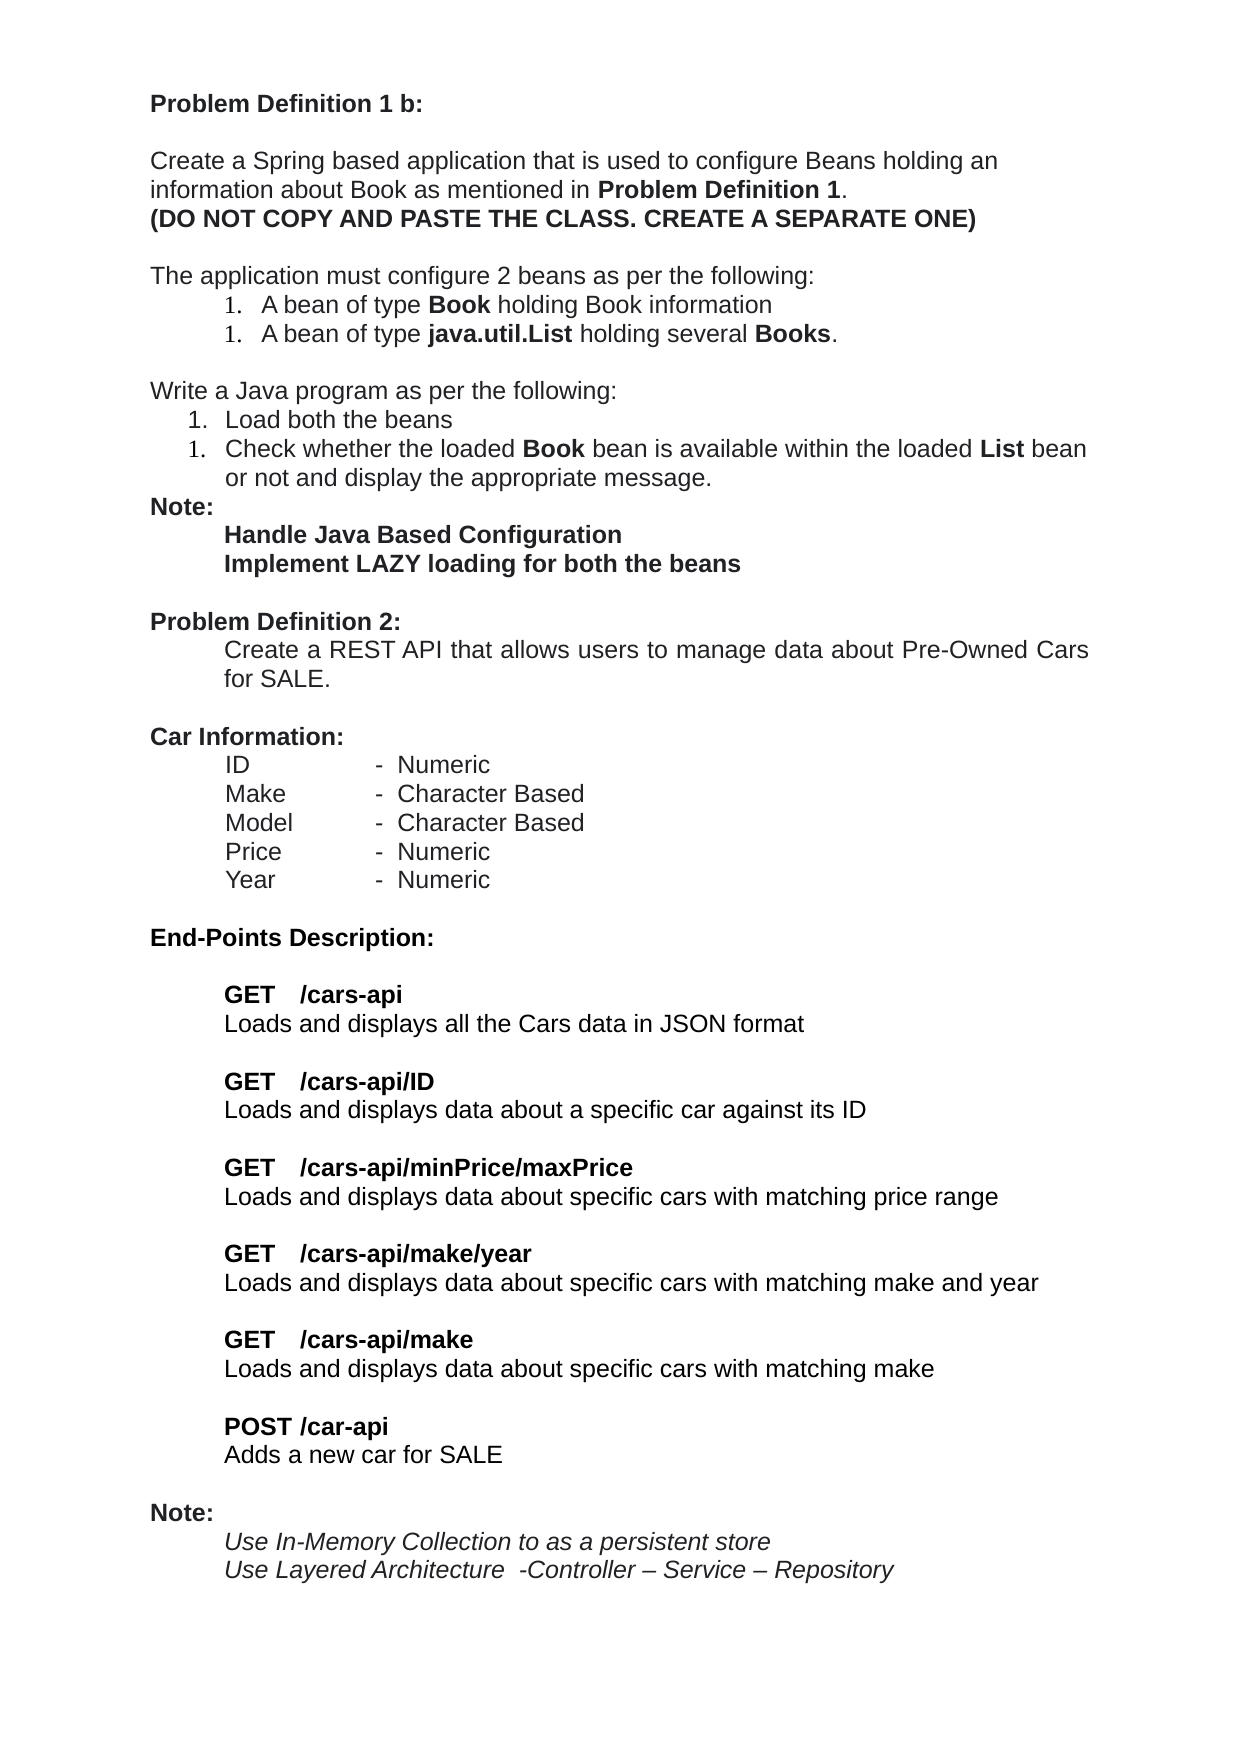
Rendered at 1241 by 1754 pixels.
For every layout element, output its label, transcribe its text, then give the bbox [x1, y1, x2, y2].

text Loads and displays data about specific cars with matching price range [224, 1181, 1090, 1210]
list Check whether the loaded Book bean is available within the loaded List bean or not and display the appropriate message. [187, 434, 1090, 491]
text GET /cars-api/minPrice/maxPrice [224, 1153, 1090, 1181]
text Use Layered Architecture -Controller – Service – Repository [150, 1555, 1090, 1584]
text GET /cars-api/ID [224, 1066, 1090, 1095]
text Loads and displays data about specific cars with matching make [224, 1354, 1090, 1383]
text GET /cars-api/make [224, 1325, 1090, 1354]
text Implement LAZY loading for both the beans [150, 549, 1090, 578]
text Problem Definition 1 b: [150, 89, 1090, 117]
list A bean of type java.util.List holding several Books. [224, 319, 1090, 348]
text Write a Java program as per the following: [150, 376, 1090, 405]
list A bean of type Book holding Book information [224, 290, 1090, 319]
text Car Information: [150, 721, 1090, 750]
text Loads and displays data about specific cars with matching make and year [224, 1268, 1090, 1296]
text Year - Numeric [150, 865, 1090, 894]
text Create a REST API that allows users to manage data about Pre-Owned Cars for SALE. [224, 635, 1090, 693]
text Make - Character Based [150, 779, 1090, 808]
text GET /cars-api [224, 980, 1090, 1009]
text Note: [150, 1498, 1090, 1526]
text (DO NOT COPY AND PASTE THE CLASS. CREATE A SEPARATE ONE) [150, 204, 1090, 232]
text Price - Numeric [150, 836, 1090, 865]
text Loads and displays all the Cars data in JSON format [224, 1009, 1090, 1038]
text POST /car-api [224, 1411, 1090, 1440]
text Create a Spring based application that is used to configure Beans holding an information about Book as mentioned in Problem Definition 1. [150, 146, 1090, 204]
text End-Points Description: [150, 923, 1090, 951]
text Note: [150, 491, 1090, 520]
text Adds a new car for SALE [224, 1440, 1090, 1469]
text GET /cars-api/make/year [224, 1239, 1090, 1268]
text Loads and displays data about a specific car against its ID [224, 1095, 1090, 1124]
text Model - Character Based [150, 808, 1090, 836]
text The application must configure 2 beans as per the following: [150, 261, 1090, 290]
list Load both the beans [187, 405, 1090, 434]
text Use In-Memory Collection to as a persistent store [150, 1526, 1090, 1555]
text Handle Java Based Configuration [150, 520, 1090, 549]
text Problem Definition 2: [150, 606, 1090, 635]
text ID - Numeric [150, 750, 1090, 779]
